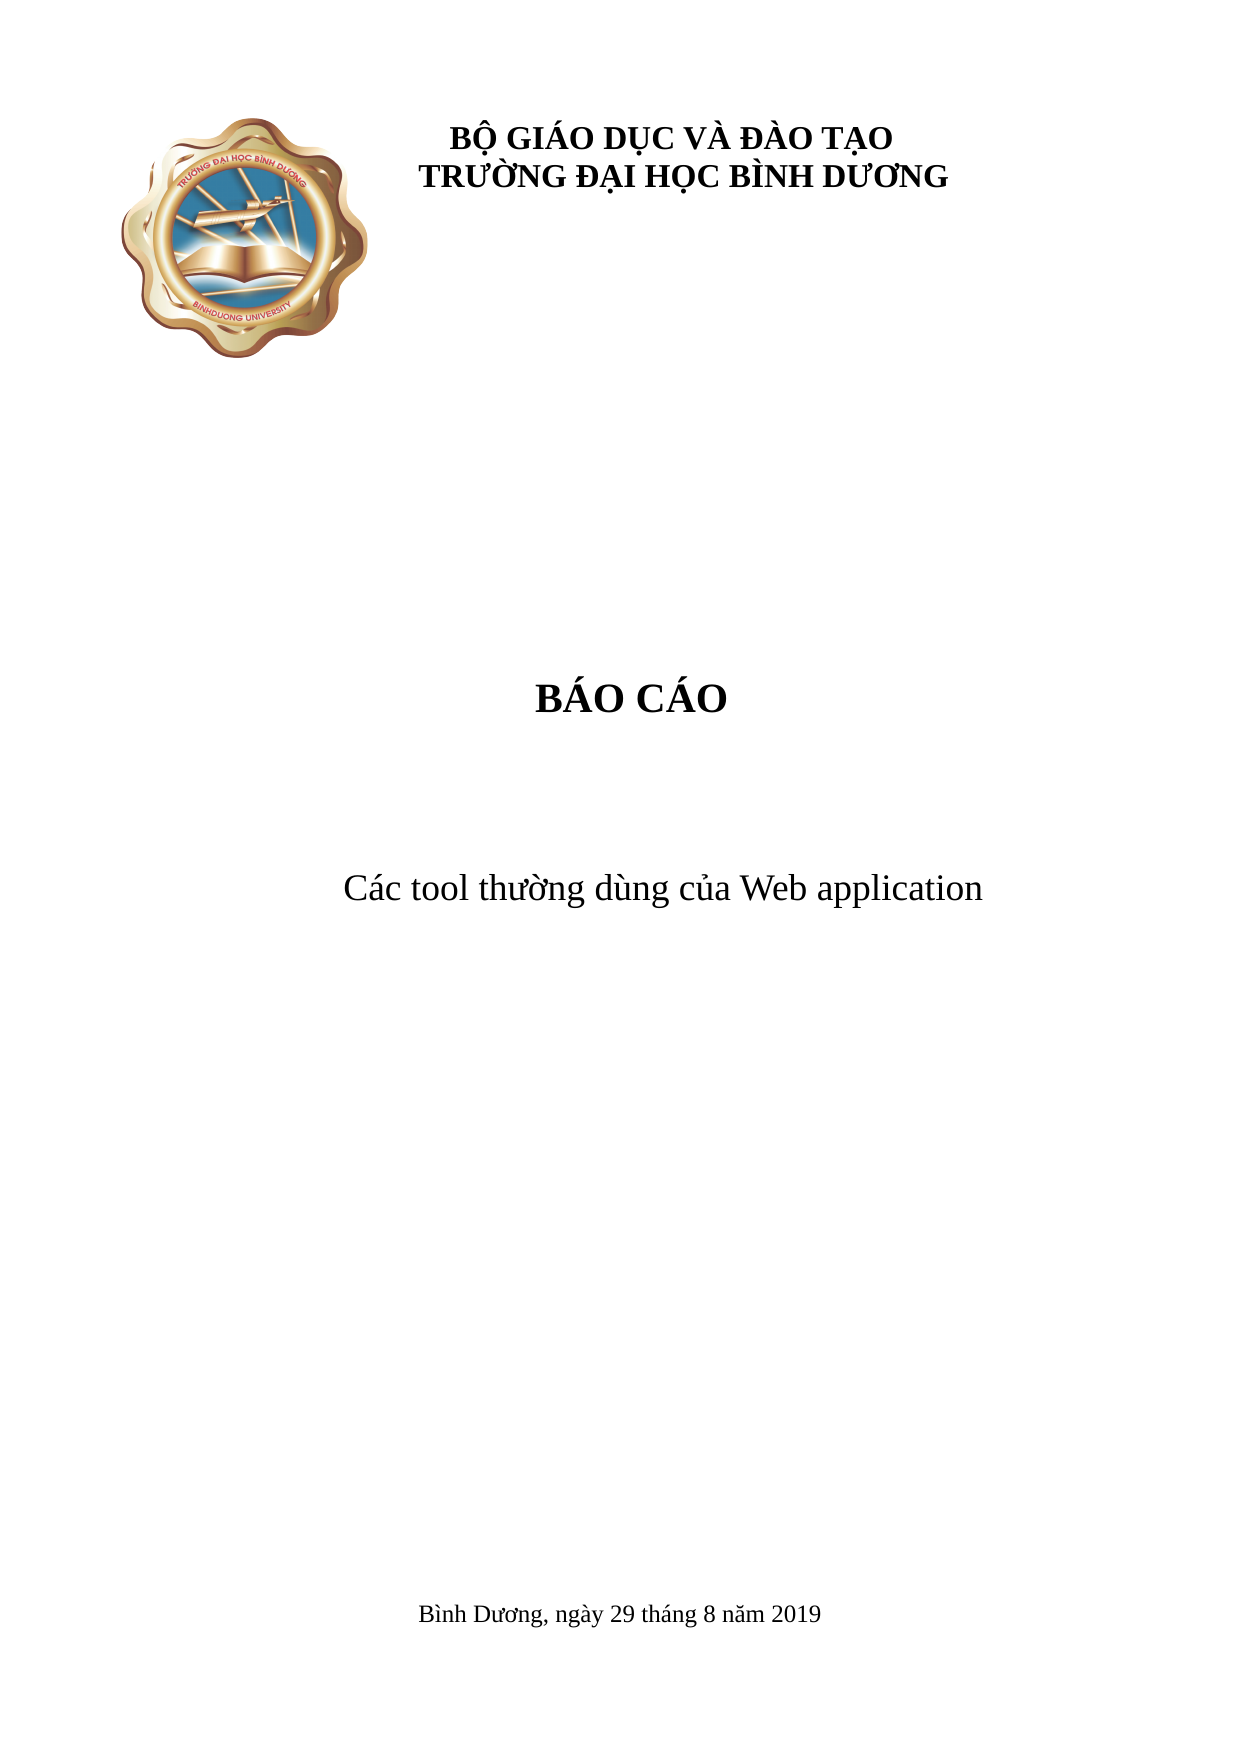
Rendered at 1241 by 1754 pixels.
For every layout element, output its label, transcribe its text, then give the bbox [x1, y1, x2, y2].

text Các tool thường dùng của Web application [118, 866, 1122, 909]
text TRƯỜNG ĐẠI HỌC BÌNH DƯƠNG [368, 156, 1122, 195]
text BÁO CÁO [118, 674, 1122, 722]
text BỘ GIÁO DỤC VÀ ĐÀO TẠO [368, 118, 1122, 156]
picture [121, 118, 368, 358]
text Bình Dương, ngày 29 tháng 8 năm 2019 [118, 1599, 1122, 1627]
